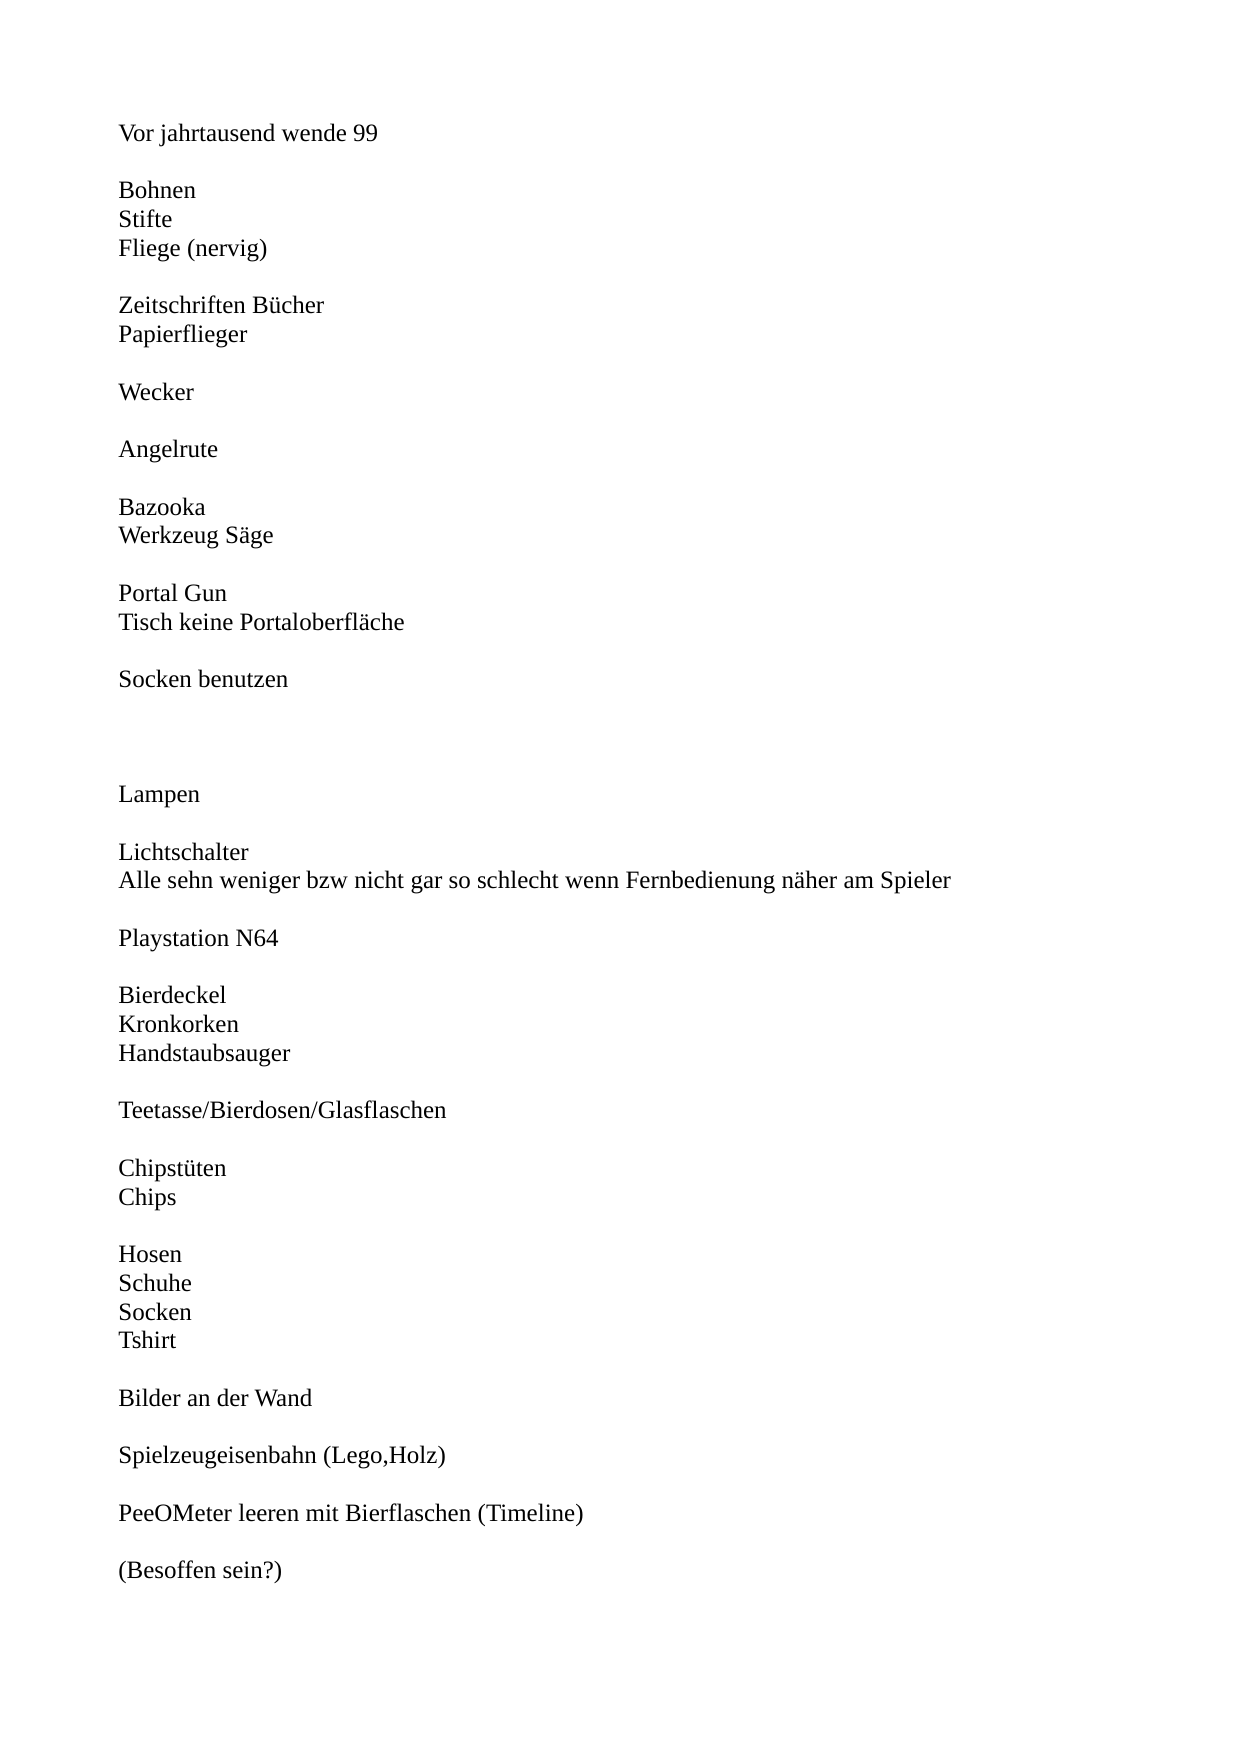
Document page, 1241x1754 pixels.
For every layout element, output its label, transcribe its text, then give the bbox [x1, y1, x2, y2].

text Vor jahrtausend wende 99 [118, 118, 1122, 147]
text Bohnen [118, 176, 1122, 204]
text Handstaubsauger [118, 1038, 1122, 1067]
text Fliege (nervig) [118, 233, 1122, 262]
text PeeOMeter leeren mit Bierflaschen (Timeline) [118, 1498, 1122, 1527]
text Tshirt [118, 1326, 1122, 1354]
text (Besoffen sein?) [118, 1556, 1122, 1584]
text Lichtschalter [118, 837, 1122, 866]
text Playstation N64 [118, 923, 1122, 952]
text Teetasse/Bierdosen/Glasflaschen [118, 1096, 1122, 1124]
text Chips [118, 1182, 1122, 1211]
text Bilder an der Wand [118, 1383, 1122, 1412]
text Werkzeug Säge [118, 521, 1122, 549]
text Stifte [118, 204, 1122, 233]
text Papierflieger [118, 319, 1122, 348]
text Zeitschriften Bücher [118, 291, 1122, 319]
text Chipstüten [118, 1153, 1122, 1182]
text Kronkorken [118, 1009, 1122, 1038]
text Tisch keine Portaloberfläche [118, 607, 1122, 636]
text Hosen [118, 1239, 1122, 1268]
text Bazooka [118, 492, 1122, 521]
text Bierdeckel [118, 981, 1122, 1009]
text Lampen [118, 779, 1122, 808]
text Portal Gun [118, 578, 1122, 607]
text Alle sehn weniger bzw nicht gar so schlecht wenn Fernbedienung näher am Spieler [118, 866, 1122, 894]
text Wecker [118, 377, 1122, 406]
text Socken benutzen [118, 664, 1122, 693]
text Schuhe [118, 1268, 1122, 1297]
text Angelrute [118, 434, 1122, 463]
text Socken [118, 1297, 1122, 1326]
text Spielzeugeisenbahn (Lego,Holz) [118, 1441, 1122, 1469]
